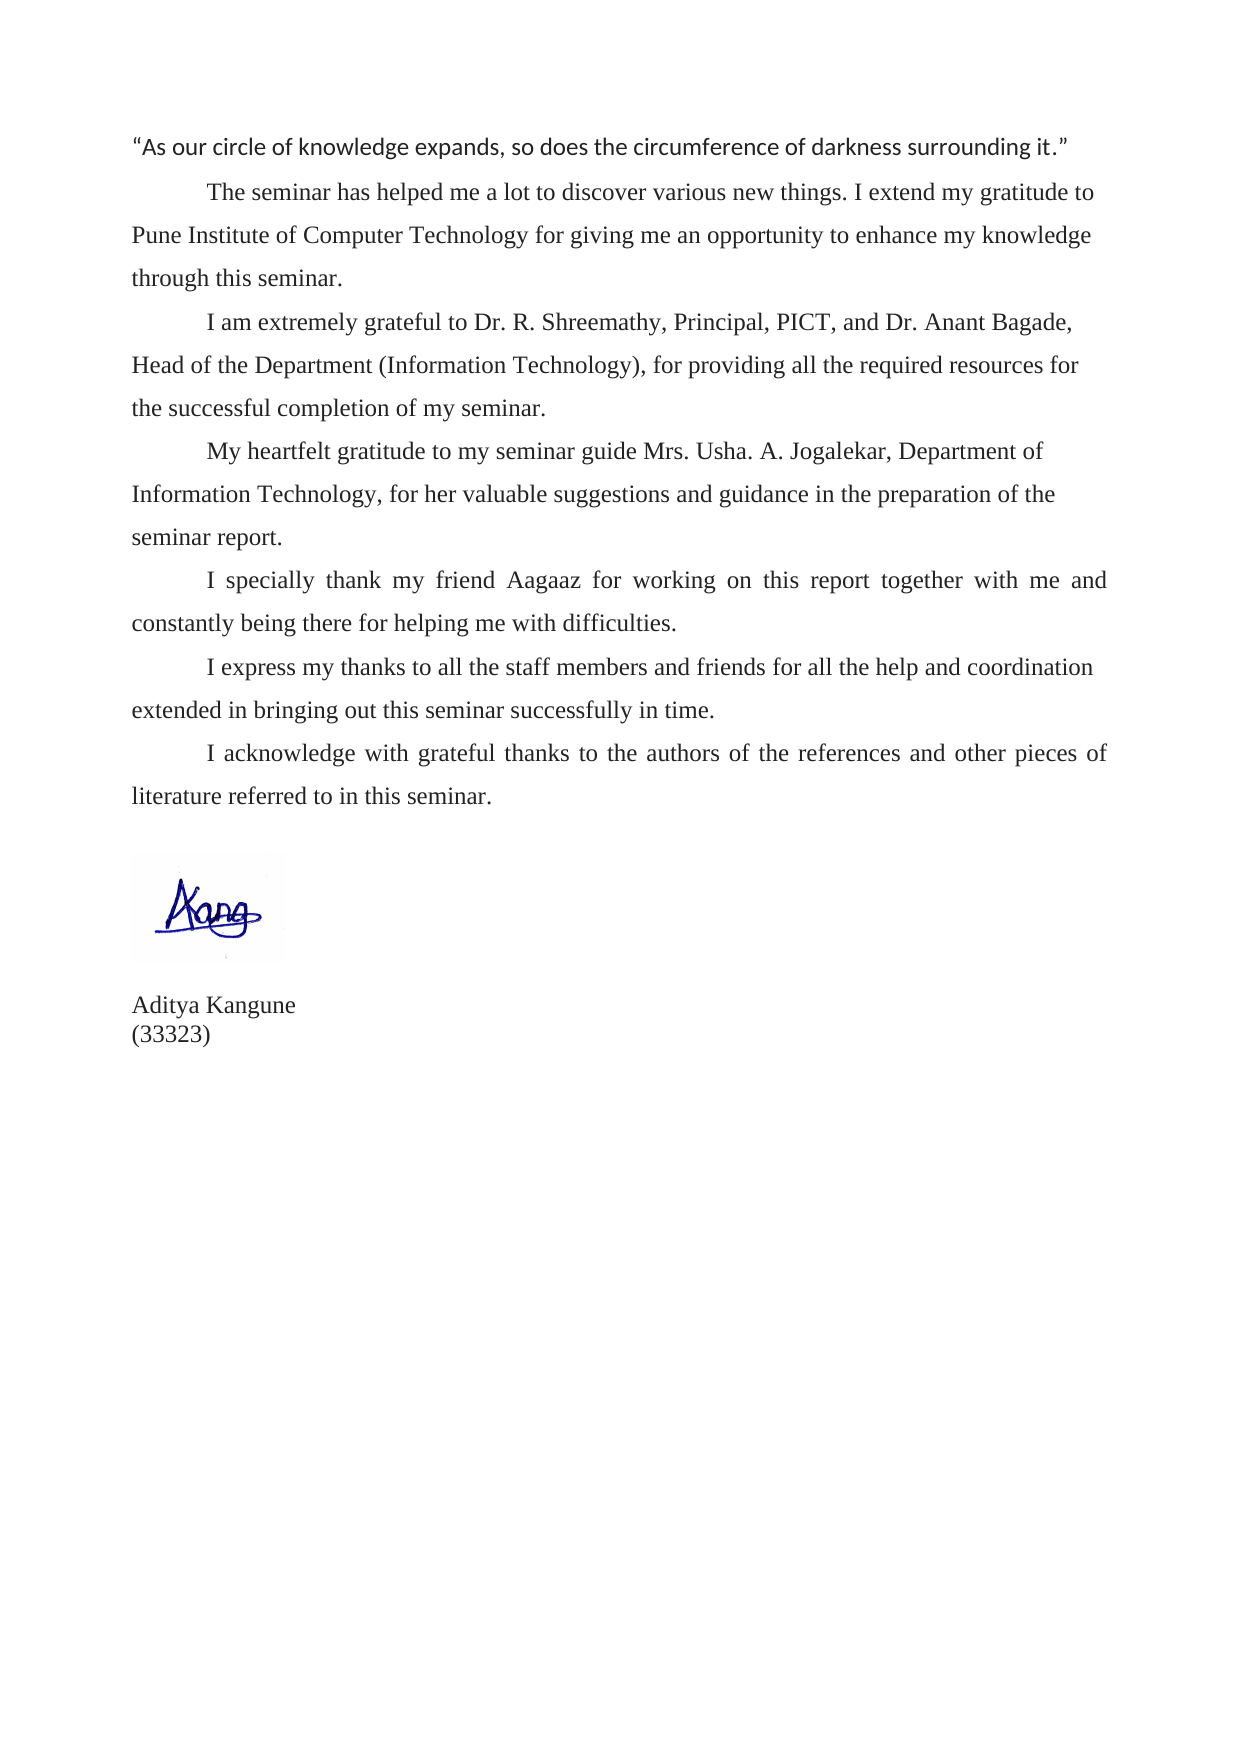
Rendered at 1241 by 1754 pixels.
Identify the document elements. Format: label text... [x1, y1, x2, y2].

text I specially thank my friend Aagaaz for working on this report together with me and constantly being there for helping me with difficulties. [131, 565, 1109, 637]
text the successful completion of my seminar. [131, 393, 1109, 422]
text I express my thanks to all the staff members and friends for all the help and coordination [131, 652, 1109, 680]
text My heartfelt gratitude to my seminar guide Mrs. Usha. A. Jogalekar, Department of [131, 436, 1109, 465]
text Information Technology, for her valuable suggestions and guidance in the preparation of the [131, 479, 1109, 508]
text The seminar has helped me a lot to discover various new things. I extend my gratitude to [131, 177, 1109, 206]
picture [131, 852, 286, 962]
text seminar report. [131, 522, 1109, 551]
text I acknowledge with grateful thanks to the authors of the references and other pieces of literature referred to in this seminar. [131, 738, 1109, 810]
text Pune Institute of Computer Technology for giving me an opportunity to enhance my knowledge [131, 220, 1109, 249]
text extended in bringing out this seminar successfully in time. [131, 695, 1109, 723]
text (33323) [131, 1019, 1109, 1048]
text I am extremely grateful to Dr. R. Shreemathy, Principal, PICT, and Dr. Anant Bagade, [131, 307, 1109, 335]
text Aditya Kangune [131, 990, 1109, 1019]
text through this seminar. [131, 263, 1109, 292]
text Head of the Department (Information Technology), for providing all the required resources for [131, 350, 1109, 378]
subtitle “As our circle of knowledge expands, so does the circumference of darkness surrounding it.” [131, 131, 1109, 162]
